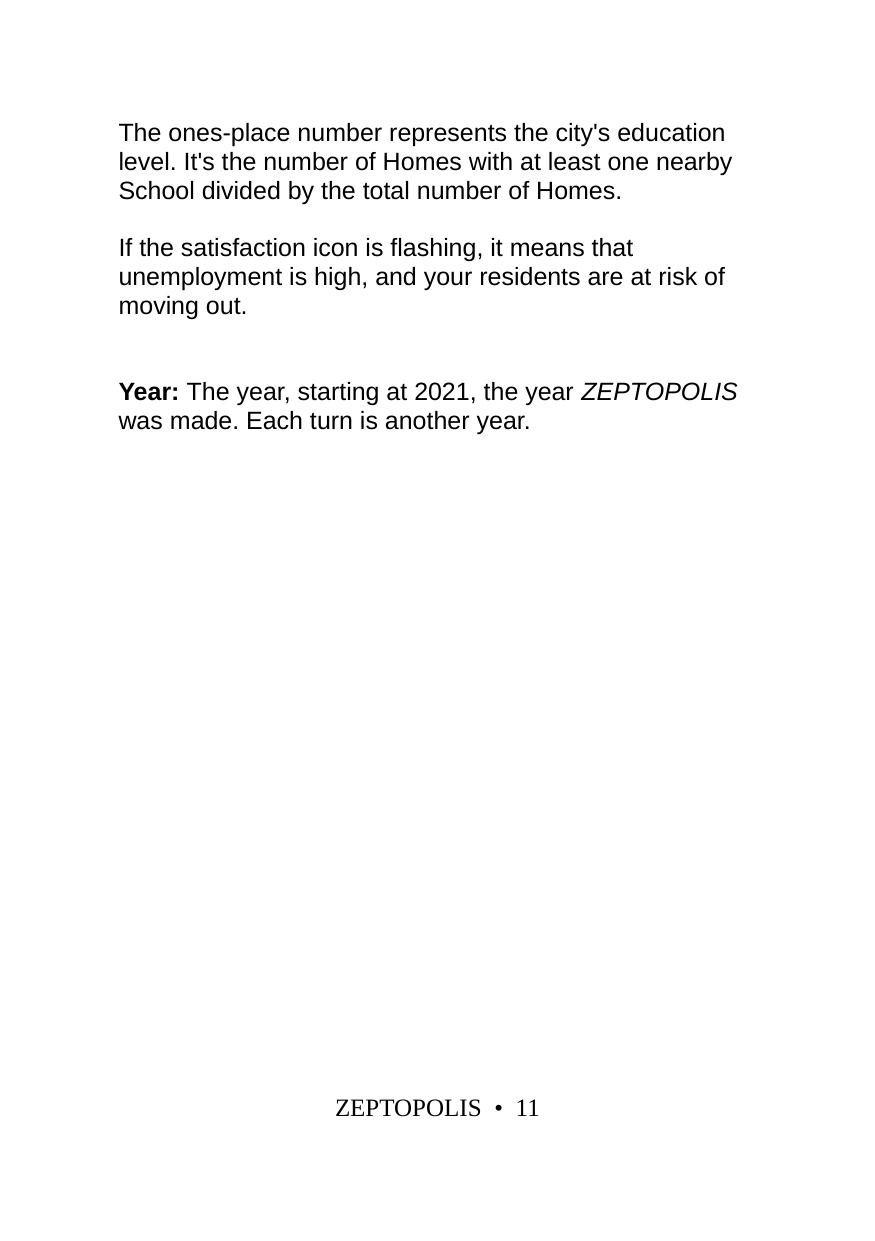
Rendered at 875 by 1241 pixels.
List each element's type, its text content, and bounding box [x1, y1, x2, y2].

text Year: The year, starting at 2021, the year ZEPTOPOLIS was made. Each turn is another year. [118, 377, 756, 434]
text The ones-place number represents the city's education level. It's the number of Homes with at least one nearby School divided by the total number of Homes. [118, 118, 756, 204]
text If the satisfaction icon is flashing, it means that unemployment is high, and your residents are at risk of moving out. [118, 233, 756, 319]
